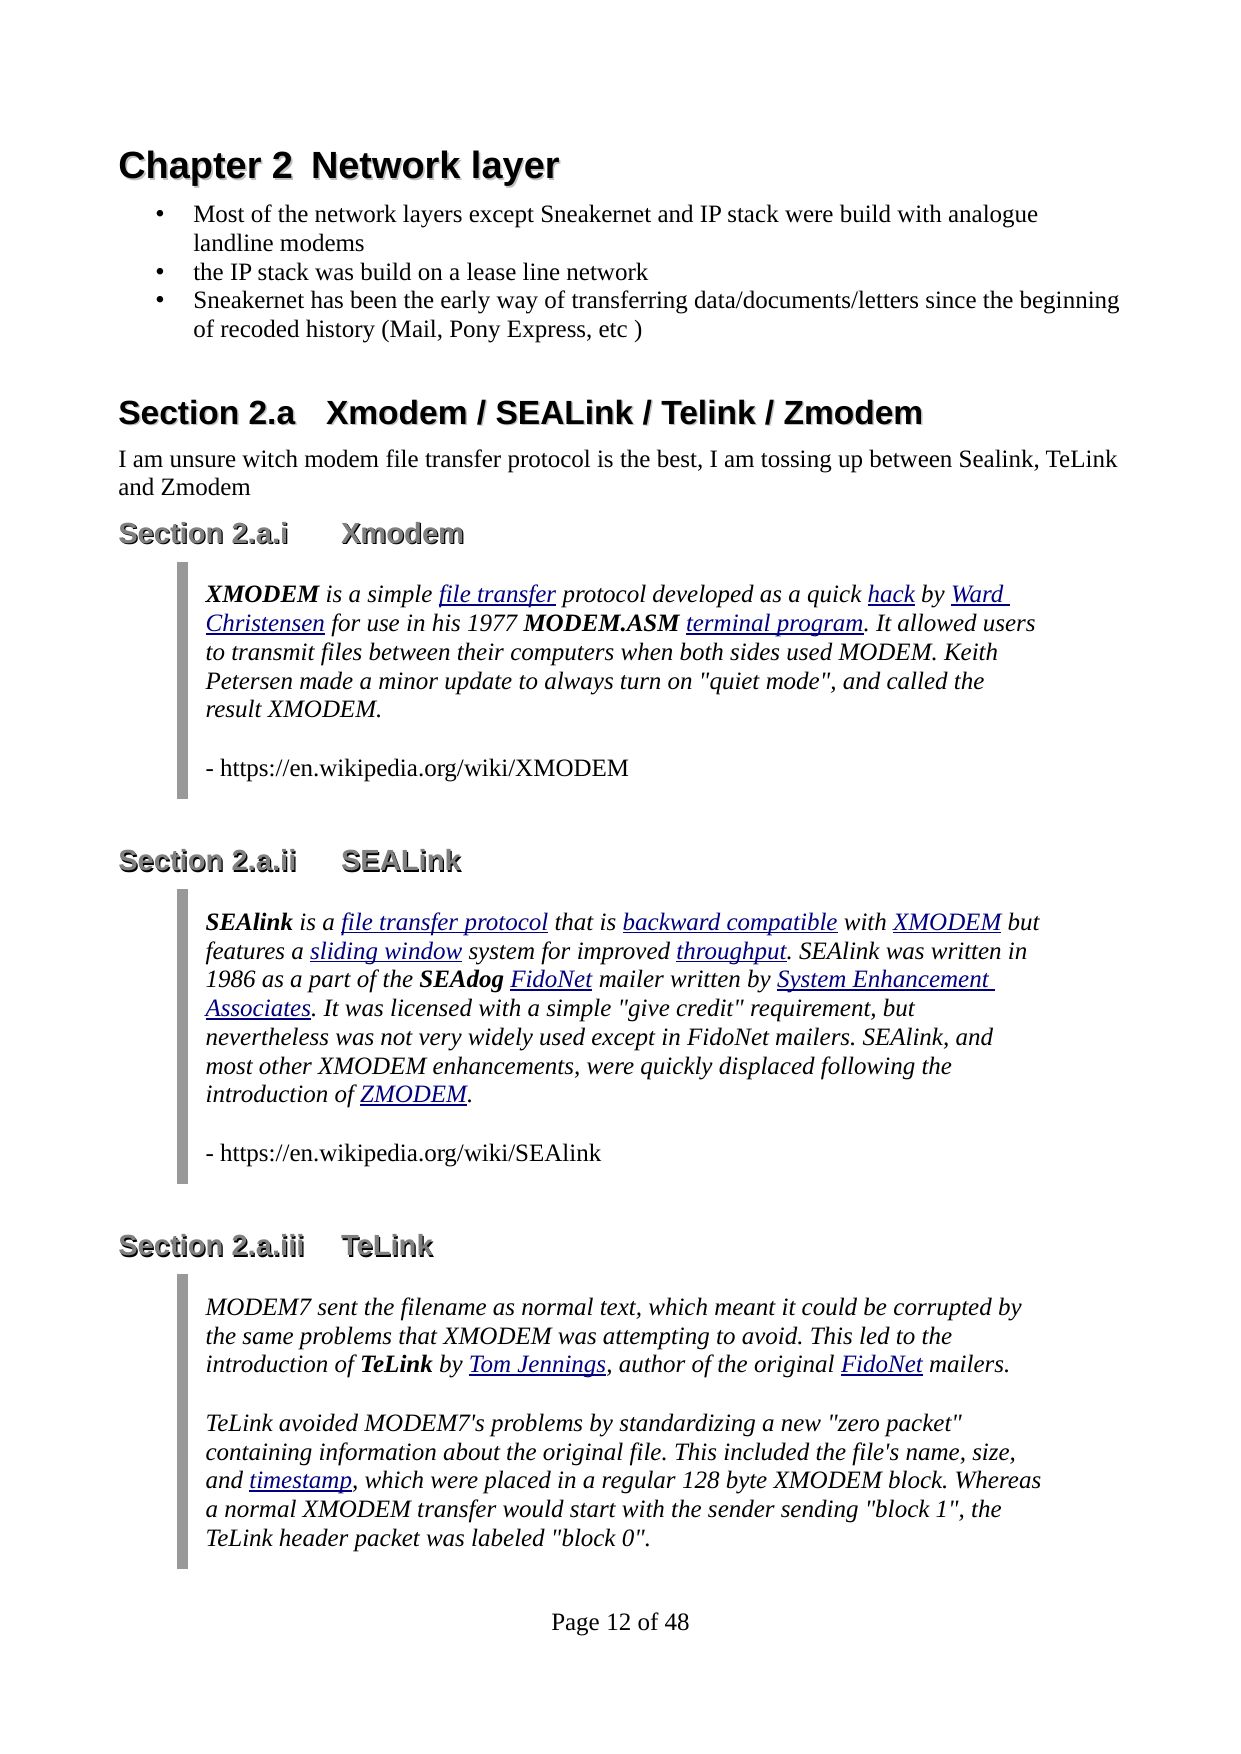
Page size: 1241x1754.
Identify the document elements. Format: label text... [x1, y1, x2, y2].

subtitle TeLink [118, 1228, 1122, 1262]
subtitle Network layer [118, 143, 1122, 187]
text SEAlink is a file transfer protocol that is backward compatible with XMODEM but features a sliding window system for improved throughput. SEAlink was written in 1986 as a part of the SEAdog FidoNet mailer written by System Enhancement Associates. It was licensed with a simple "give credit" requirement, but nevertheless was not very widely used except in FidoNet mailers. SEAlink, and most other XMODEM enhancements, were quickly displaced following the introduction of ZMODEM. [188, 889, 1063, 1108]
text - https://en.wikipedia.org/wiki/XMODEM [188, 735, 1063, 799]
text MODEM7 sent the filename as normal text, which meant it could be corrupted by the same problems that XMODEM was attempting to avoid. This led to the introduction of TeLink by Tom Jennings, author of the original FidoNet mailers. [188, 1274, 1063, 1378]
subtitle Xmodem [118, 516, 1122, 549]
text I am unsure witch modem file transfer protocol is the best, I am tossing up between Sealink, TeLink and Zmodem [118, 444, 1122, 501]
text XMODEM is a simple file transfer protocol developed as a quick hack by Ward Christensen for use in his 1977 MODEM.ASM terminal program. It allowed users to transmit files between their computers when both sides used MODEM. Keith Petersen made a minor update to always turn on "quiet mode", and called the result XMODEM. [188, 562, 1063, 723]
text TeLink avoided MODEM7's problems by standardizing a new "zero packet" containing information about the original file. This included the file's name, size, and timestamp, which were placed in a regular 128 byte XMODEM block. Whereas a normal XMODEM transfer would start with the sender sending "block 1", the TeLink header packet was labeled "block 0". [188, 1390, 1063, 1569]
subtitle SEALink [118, 843, 1122, 877]
list Sneakernet has been the early way of transferring data/documents/letters since the beginning of recoded history (Mail, Pony Express, etc ) [156, 286, 1122, 343]
subtitle Xmodem / SEALink / Telink / Zmodem [118, 393, 1122, 431]
text - https://en.wikipedia.org/wiki/SEAlink [188, 1120, 1063, 1184]
list the IP stack was build on a lease line network [156, 257, 1122, 286]
list Most of the network layers except Sneakernet and IP stack were build with analogue landline modems [156, 199, 1122, 257]
